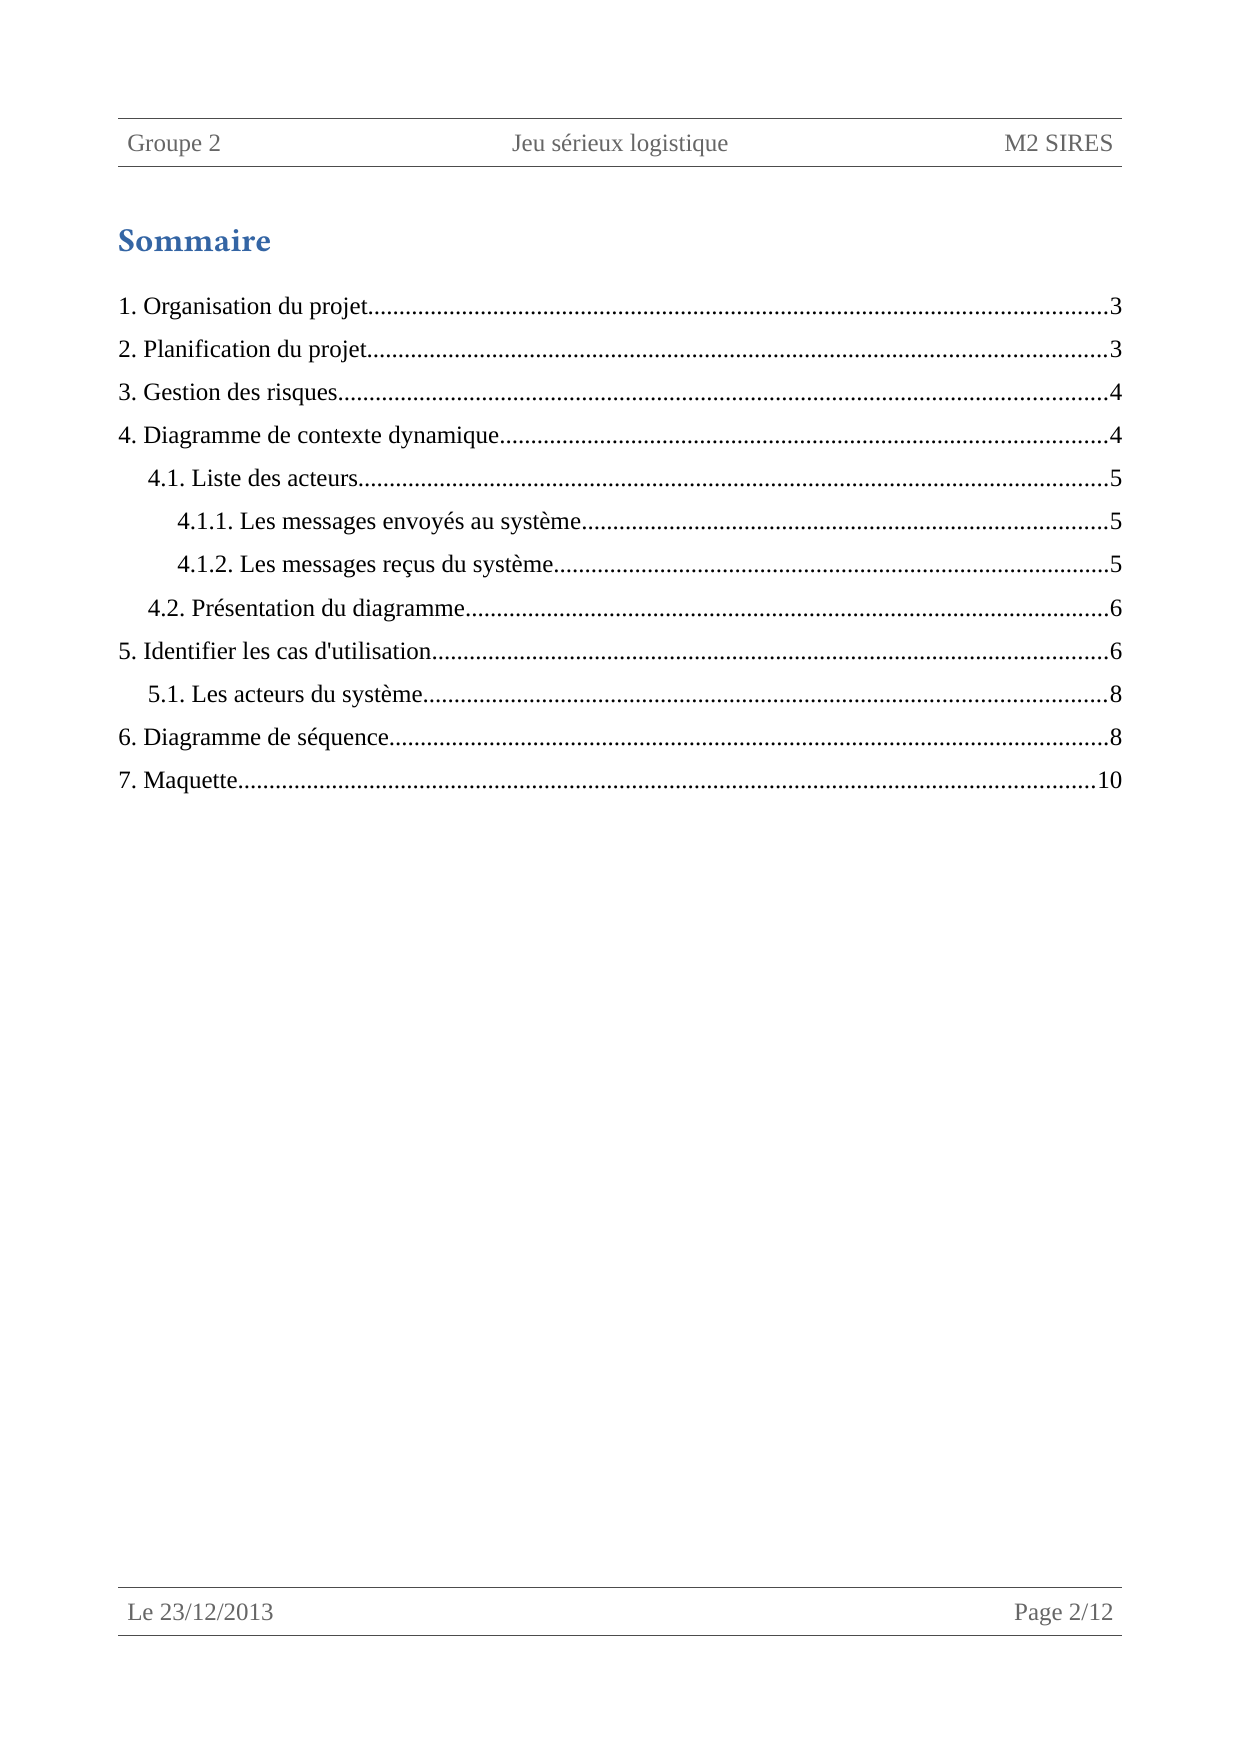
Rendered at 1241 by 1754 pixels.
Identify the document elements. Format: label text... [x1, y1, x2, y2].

text 6. Diagramme de séquence 8 [118, 722, 1122, 751]
text 5. Identifier les cas d'utilisation 6 [118, 636, 1122, 664]
text 4.1. Liste des acteurs 5 [148, 463, 1122, 492]
text 3. Gestion des risques 4 [118, 377, 1122, 406]
text 4.2. Présentation du diagramme 6 [148, 593, 1122, 621]
text 2. Planification du projet 3 [118, 334, 1122, 363]
text 7. Maquette 10 [118, 765, 1122, 794]
text 4. Diagramme de contexte dynamique 4 [118, 420, 1122, 449]
text 1. Organisation du projet 3 [118, 291, 1122, 319]
text 5.1. Les acteurs du système 8 [148, 679, 1122, 708]
text 4.1.2. Les messages reçus du système 5 [177, 549, 1122, 578]
text 4.1.1. Les messages envoyés au système 5 [177, 506, 1122, 535]
subtitle Sommaire [118, 221, 1122, 259]
